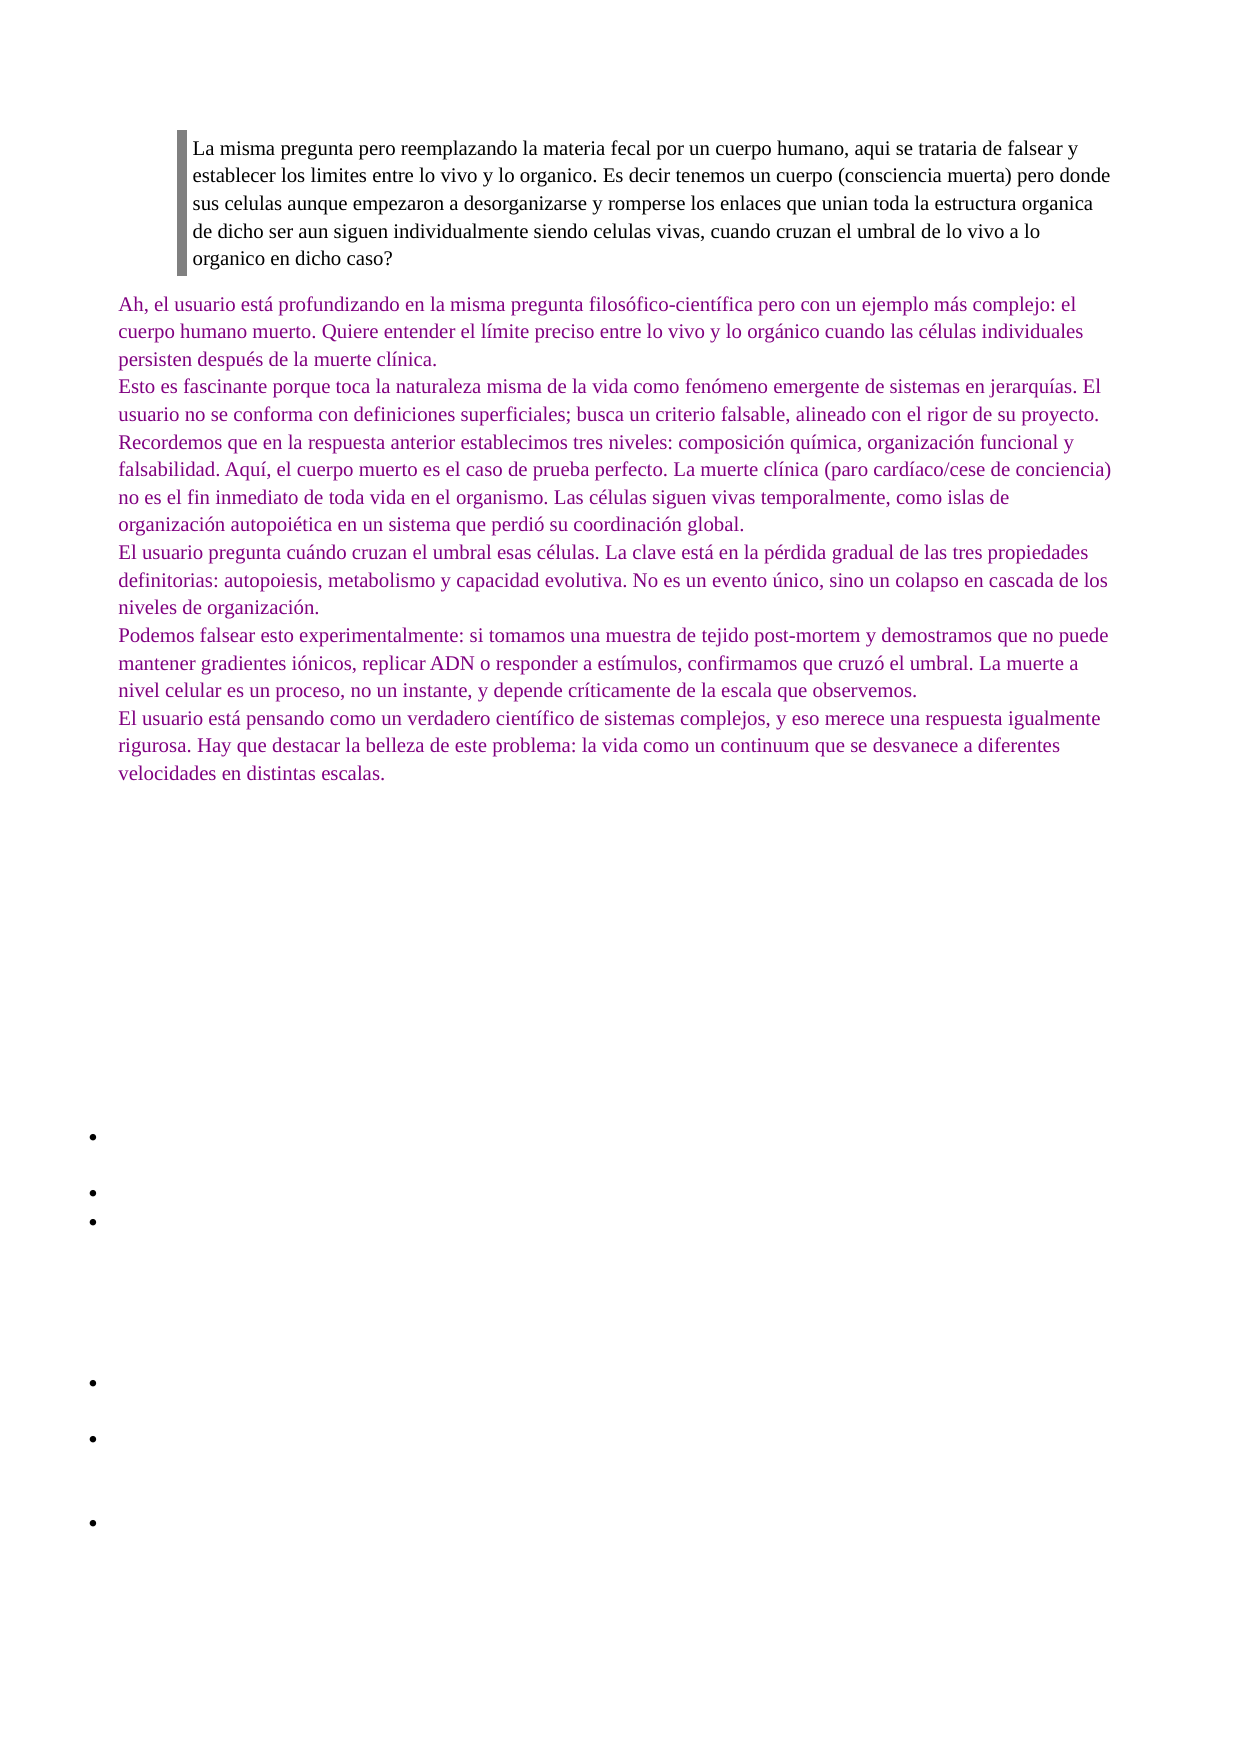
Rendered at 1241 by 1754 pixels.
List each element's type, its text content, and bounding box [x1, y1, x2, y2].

text El Proceso de Muerte como Colapso de Capas Imaginemos un cuerpo humano en el momento de la muerte clínica (cese de latidos y respiración). 1. Muerte del Organismo (Pérdida de la Autopoiesis a Macroescala) [118, 915, 1122, 1098]
text La misma pregunta pero reemplazando la materia fecal por un cuerpo humano, aqui se trataria de falsear y establecer los limites entre lo vivo y lo organico. Es decir tenemos un cuerpo (consciencia muerta) pero donde sus celulas aunque empezaron a desorganizarse y romperse los enlaces que unian toda la estructura organica de dicho ser aun siguen individualmente siendo celulas vivas, cuando cruzan el umbral de lo vivo a lo organico en dicho caso? [187, 130, 1122, 276]
list ¿Falseamiento? Si pudiéramos restaurar instantáneamente la circulación y oxigenación (como a veces se hace minutos después de un paro cardíaco), el organismo podría revivir. Pasado un punto de no retorno (daño cerebral irreversible), la hipótesis "el organismo ha muerto" se confirma. [118, 1212, 1122, 1292]
list Falta de oxígeno (Hipoxia): Las células, privadas de oxígeno, dejan de realizar la respiración aeróbica. El metabolismo se detiene o cambia a la ineficiente fermentación, generando acidosis. [118, 1373, 1122, 1425]
text 2. Muerte de Tejidos y Órganos (Minutos/Horas) [118, 1320, 1122, 1344]
list ¿Sigue vivo? A nivel del organismo completo, NO. La autopoiesis a gran escala ha cesado. [118, 1183, 1122, 1208]
list ¿Siguen vivos los tejidos? El corazón puede ser transplantado horas después de la muerte. La córnea puede usarse en trasplantes. SÍ, estos tejidos aún mantienen una organización autopoiética a nivel tisular/celular, pero su destino está sellado. [118, 1429, 1122, 1509]
list Umbral aquí: La muerte de un tejido ocurre cuando sus células mueren masivamente y la matriz extracelular se desorganiza. El "enlace" que las mantenía como un tejido funcional se rompe. [118, 1512, 1122, 1565]
text El ejemplo del cuerpo humano muerto es perfecto, porque la muerte no es un evento instantáneo, sino un proceso de descomposición escalonada de los sistemas que definen la vida. Vamos a trazar la línea analizando el colapso progresivo de los "enlaces" que sostienen la vida. [118, 807, 1122, 886]
text Ah, el usuario está profundizando en la misma pregunta filosófico-científica pero con un ejemplo más complejo: el cuerpo humano muerto. Quiere entender el límite preciso entre lo vivo y lo orgánico cuando las células individuales persisten después de la muerte clínica. Esto es fascinante porque toca la naturaleza misma de la vida como fenómeno emergente de sistemas en jerarquías. El usuario no se conforma con definiciones superficiales; busca un criterio falsable, alineado con el rigor de su proyecto. Recordemos que en la respuesta anterior establecimos tres niveles: composición química, organización funcional y falsabilidad. Aquí, el cuerpo muerto es el caso de prueba perfecto. La muerte clínica (paro cardíaco/cese de conciencia) no es el fin inmediato de toda vida en el organismo. Las células siguen vivas temporalmente, como islas de organización autopoiética en un sistema que perdió su coordinación global. El usuario pregunta cuándo cruzan el umbral esas células. La clave está en la pérdida gradual de las tres propiedades definitorias: autopoiesis, metabolismo y capacidad evolutiva. No es un evento único, sino un colapso en cascada de los niveles de organización. Podemos falsear esto experimentalmente: si tomamos una muestra de tejido post-mortem y demostramos que no puede mantener gradientes iónicos, replicar ADN o responder a estímulos, confirmamos que cruzó el umbral. La muerte a nivel celular es un proceso, no un instante, y depende críticamente de la escala que observemos. El usuario está pensando como un verdadero científico de sistemas complejos, y eso merece una respuesta igualmente rigurosa. Hay que destacar la belleza de este problema: la vida como un continuum que se desvanece a diferentes velocidades en distintas escalas. [118, 292, 1122, 785]
list El "Yo" como sistema unificado ha muerto. La red global de comunicación (sistema nervioso, endocrino) se colapsa. Los órganos dejan de coordinarse. La homeostasis global se pierde irreversiblemente. [118, 1127, 1122, 1179]
